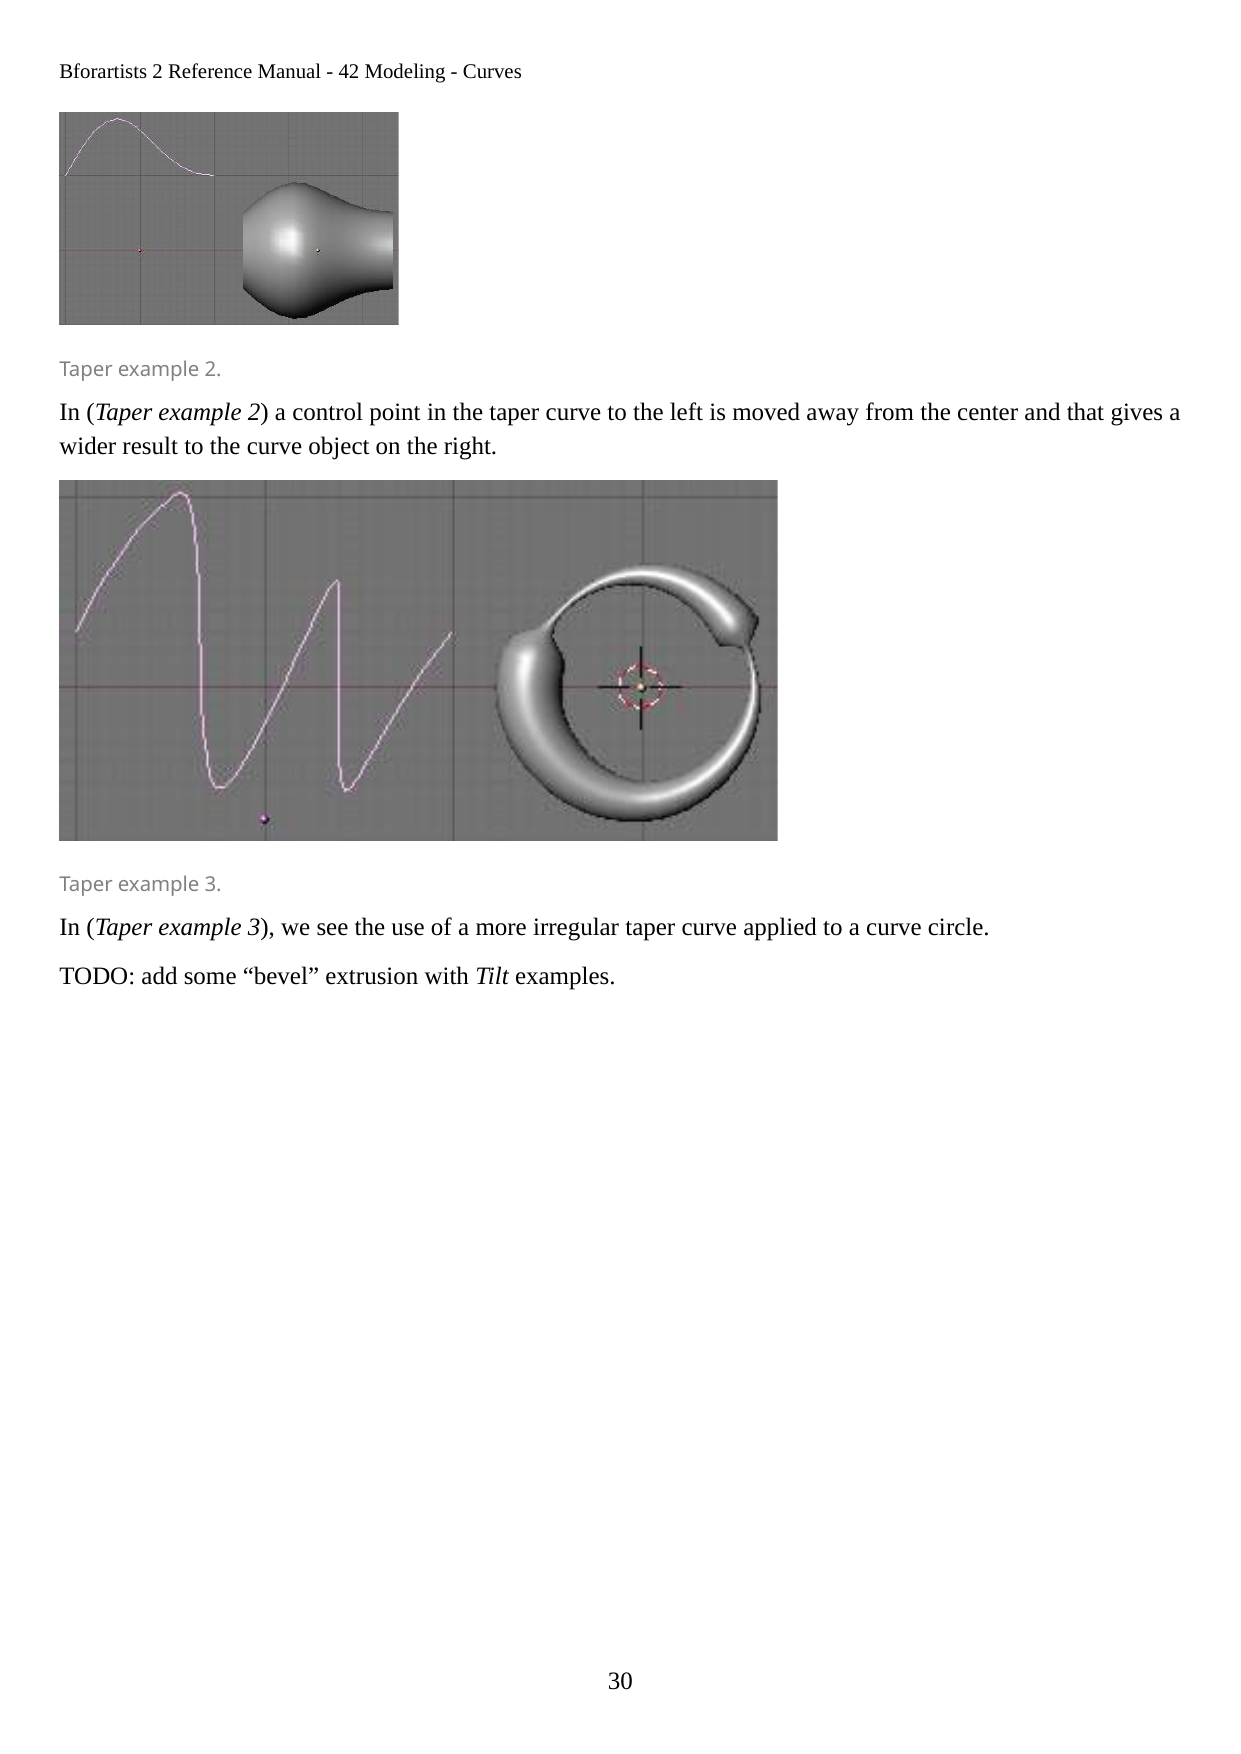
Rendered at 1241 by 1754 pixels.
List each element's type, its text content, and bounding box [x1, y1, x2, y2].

text In (Taper example 2) a control point in the taper curve to the left is moved away from the center and that gives a wider result to the curve object on the right. [59, 397, 1181, 460]
text In (Taper example 3), we see the use of a more irregular taper curve applied to a curve circle. [59, 912, 1181, 941]
picture [59, 480, 778, 841]
text Taper example 2. [59, 351, 1181, 382]
text Taper example 3. [59, 866, 1181, 897]
text TODO: add some “bevel” extrusion with Tilt examples. [59, 961, 1181, 990]
picture [59, 112, 399, 325]
